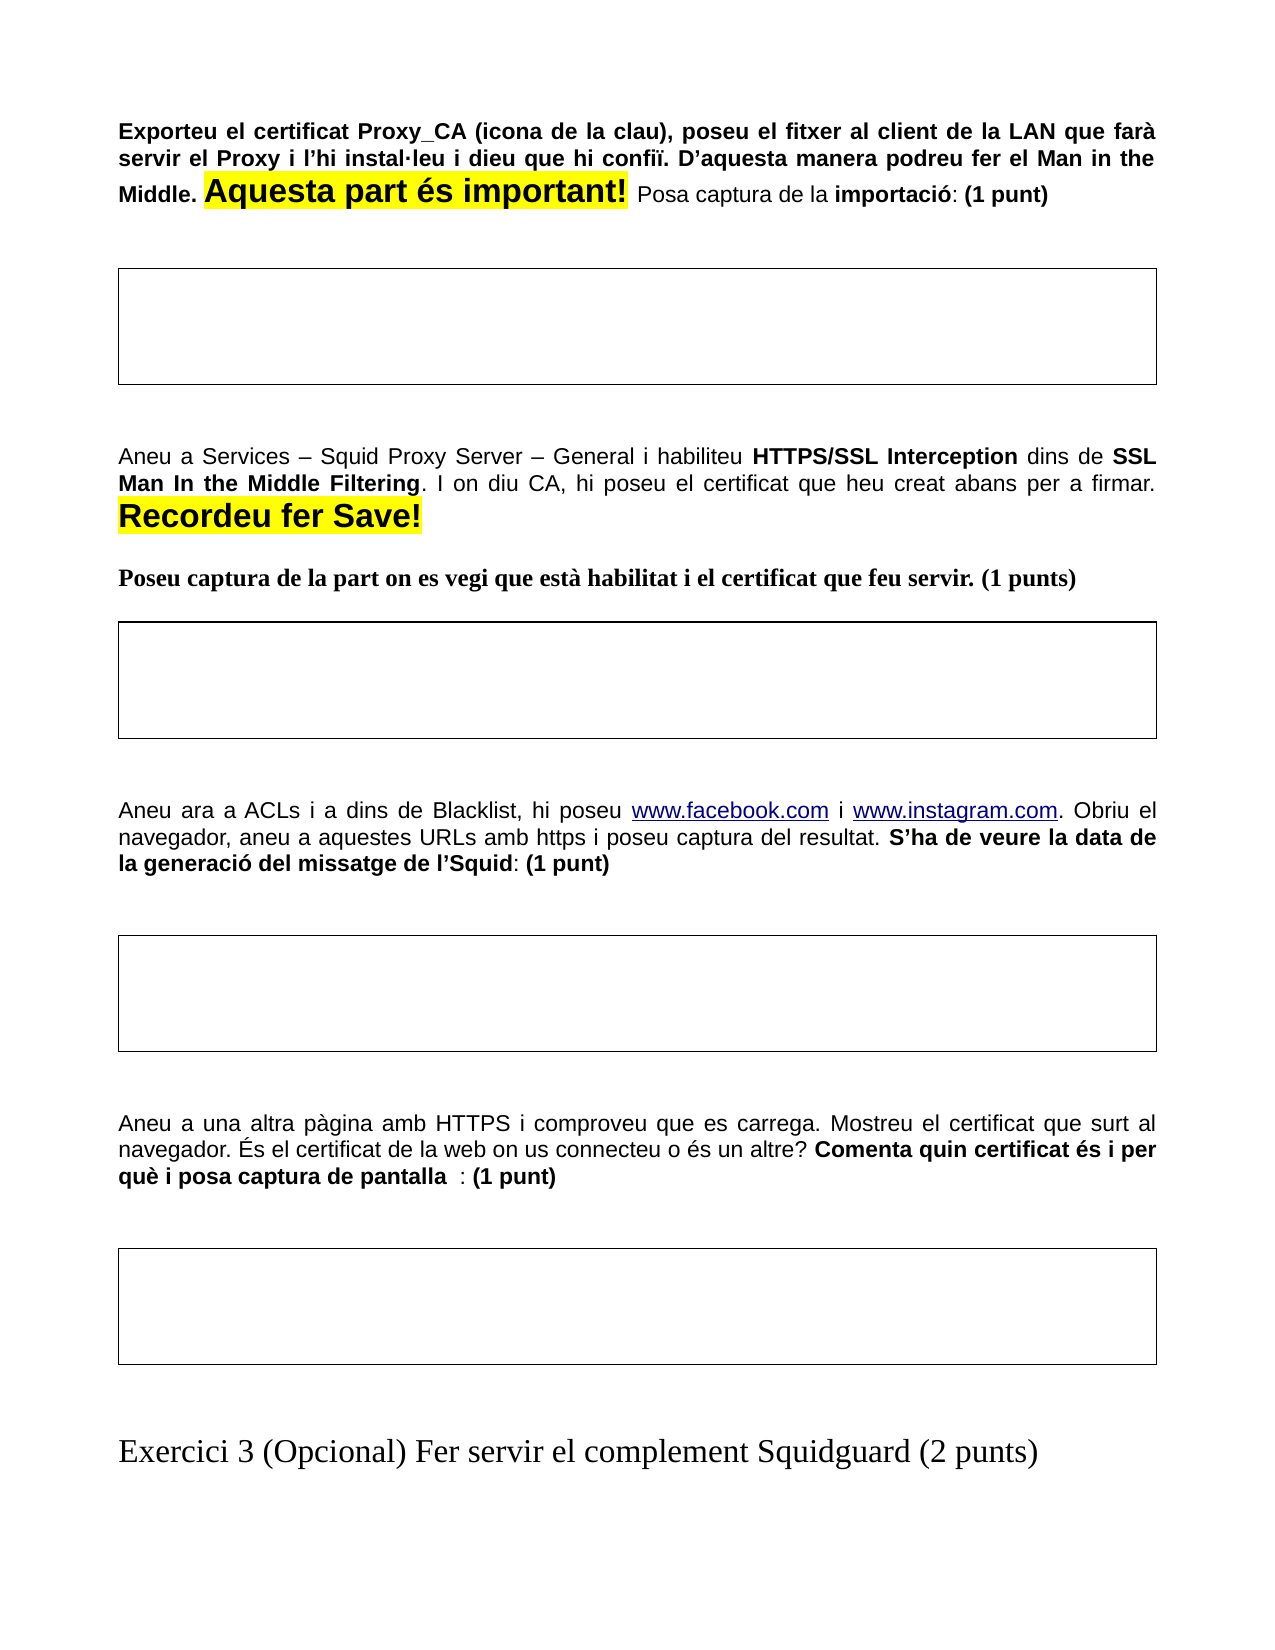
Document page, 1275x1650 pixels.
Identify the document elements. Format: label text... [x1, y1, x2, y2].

text Aneu a Services – Squid Proxy Server – General i habiliteu HTTPS/SSL Interception dins de SSL Man In the Middle Filtering. I on diu CA, hi poseu el certificat que heu creat abans per a firmar. Recordeu fer Save! [118, 443, 1157, 534]
text Poseu captura de la part on es vegi que està habilitat i el certificat que feu servir. (1 punts) [118, 563, 1157, 592]
text Exporteu el certificat Proxy_CA (icona de la clau), poseu el fitxer al client de la LAN que farà servir el Proxy i l’hi instal·leu i dieu que hi confiï. D’aquesta manera podreu fer el Man in the Middle. Aquesta part és important! Posa captura de la importació: (1 punt) [118, 118, 1157, 209]
text Aneu ara a ACLs i a dins de Blacklist, hi poseu www.facebook.com i www.instagram.com. Obriu el navegador, aneu a aquestes URLs amb https i poseu captura del resultat. S’ha de veure la data de la generació del missatge de l’Squid: (1 punt) [118, 797, 1157, 876]
text Aneu a una altra pàgina amb HTTPS i comproveu que es carrega. Mostreu el certificat que surt al navegador. És el certificat de la web on us connecteu o és un altre? Comenta quin certificat és i per què i posa captura de pantalla : (1 punt) [118, 1110, 1157, 1189]
subtitle Exercici 3 (Opcional) Fer servir el complement Squidguard (2 punts) [118, 1431, 1157, 1470]
